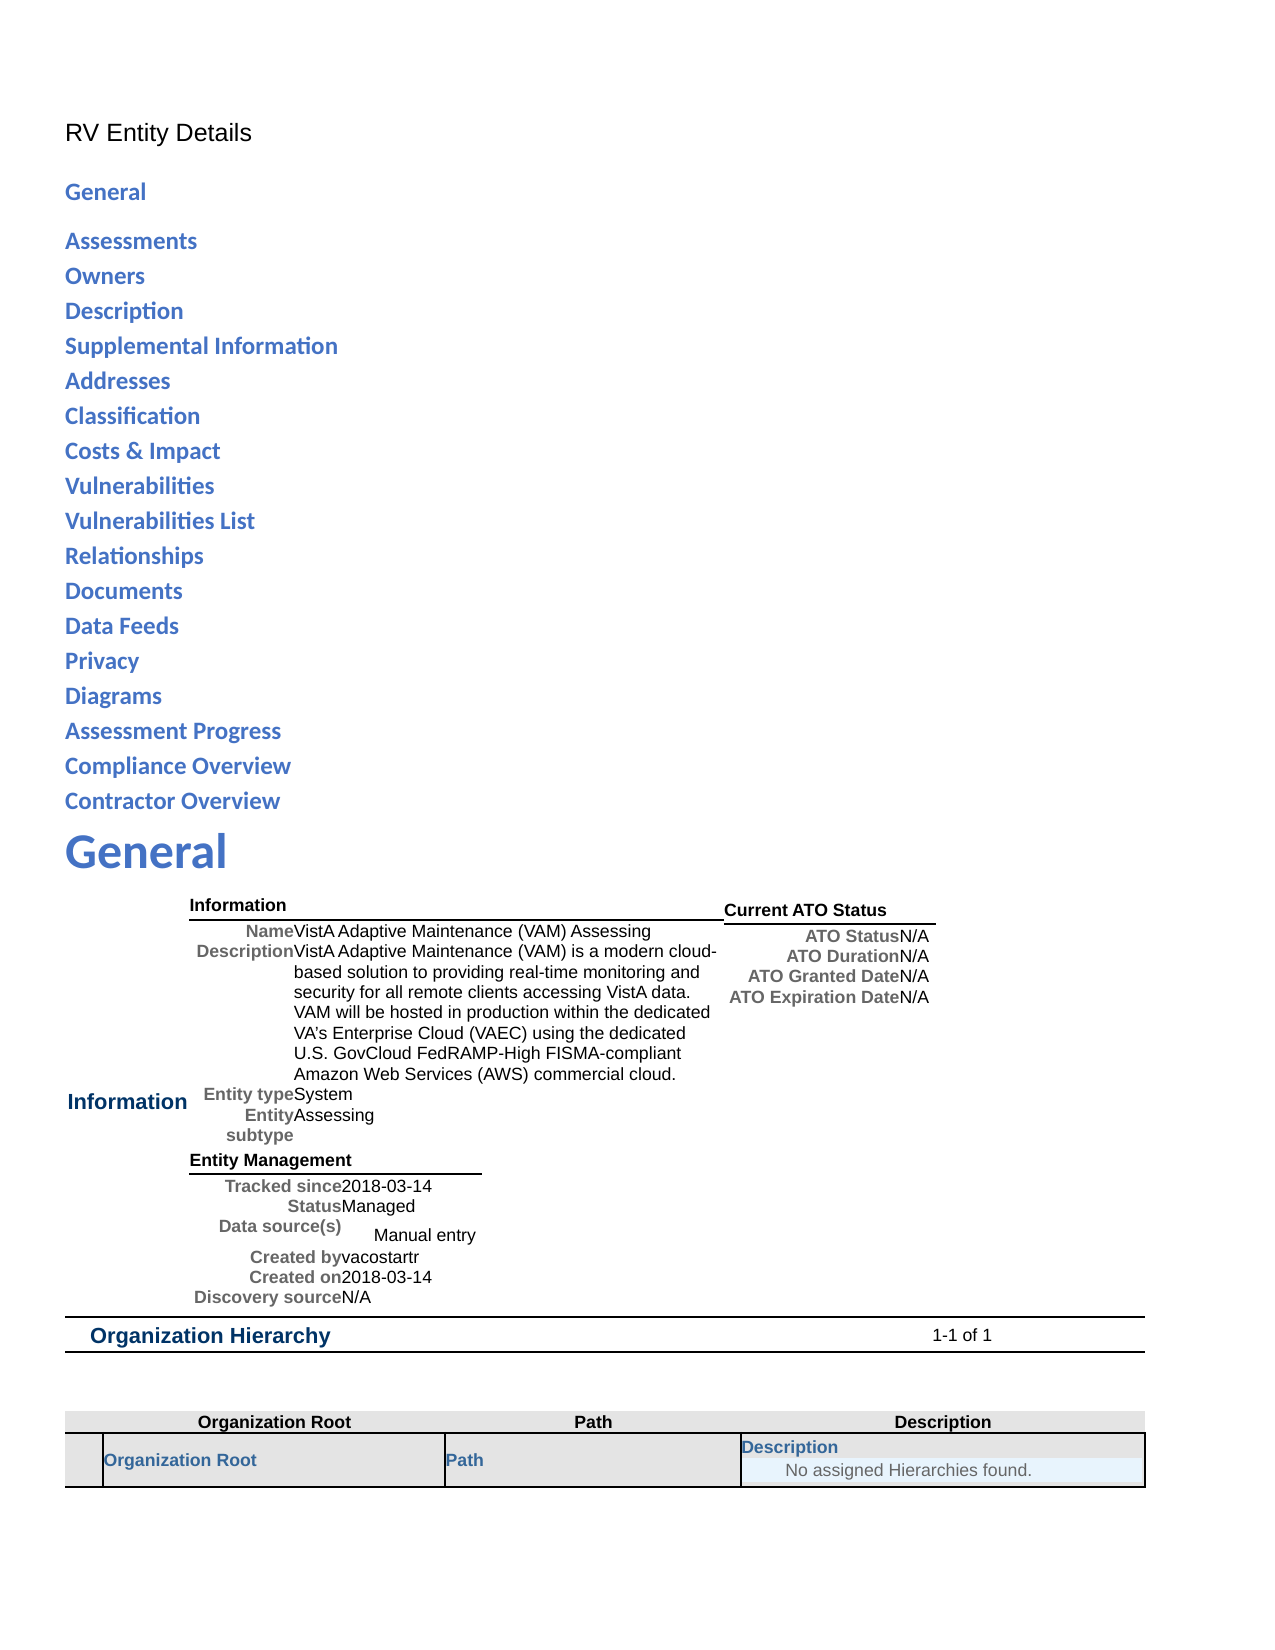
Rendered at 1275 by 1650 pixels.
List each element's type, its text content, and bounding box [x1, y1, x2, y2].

table_cell Status [189, 1196, 341, 1216]
table_cell [65, 1353, 1145, 1411]
table_cell 2018-03-14 [341, 1175, 482, 1196]
table_cell Discovery source [189, 1287, 341, 1313]
table_cell ATO Granted Date [724, 966, 899, 987]
text Vulnerabilities [65, 470, 1190, 501]
table_cell VistA Adaptive Maintenance (VAM) is a modern cloud-based solution to providing real-time monitoring and security for all remote clients accessing VistA data. VAM will be hosted in production within the dedicated VA’s Enterprise Cloud (VAEC) using the dedicated U.S. GovCloud FedRAMP-High FISMA-compliant Amazon Web Services (AWS) commercial cloud. [294, 941, 724, 1084]
table_header Entity Management [189, 1150, 482, 1173]
table_header [65, 1323, 90, 1348]
table_cell Entity type [189, 1084, 294, 1104]
table_cell Name [189, 921, 294, 941]
table_cell ATO Status [724, 925, 899, 946]
table_cell 2018-03-14 [341, 1267, 482, 1287]
text Privacy [65, 645, 1190, 676]
table_header [1137, 1325, 1145, 1345]
table_cell System [294, 1084, 724, 1104]
table_cell [65, 1488, 1145, 1492]
table_cell VistA Adaptive Maintenance (VAM) Assessing [294, 921, 724, 941]
text General [65, 820, 1190, 881]
table_cell Data source(s) [189, 1216, 341, 1246]
table_cell Entity subtype [189, 1104, 294, 1145]
table_header Organization Root [103, 1411, 445, 1432]
table_header [995, 1325, 1137, 1345]
table_header No assigned Hierarchies found. [785, 1458, 1142, 1482]
table_header Path [445, 1411, 741, 1432]
table_header Description [741, 1411, 1145, 1432]
text Relationships [65, 540, 1190, 571]
table_cell N/A [899, 946, 936, 966]
table_header Information [189, 895, 724, 918]
text RV Entity Details [65, 118, 1190, 147]
table_cell N/A [899, 966, 936, 987]
text Assessment Progress [65, 715, 1190, 746]
text Vulnerabilities List [65, 505, 1190, 536]
table_cell Created on [189, 1267, 341, 1287]
table_header [189, 890, 1145, 895]
text Data Feeds [65, 610, 1190, 641]
table_header [65, 1411, 103, 1432]
text Contractor Overview [65, 785, 1190, 816]
table_cell N/A [899, 987, 936, 1007]
table_cell Description [742, 1434, 1144, 1486]
table_cell [65, 1434, 102, 1486]
table_cell Assessing [294, 1104, 724, 1145]
text Supplemental Information [65, 330, 1190, 361]
table_cell [65, 1318, 1145, 1322]
text Diagrams [65, 680, 1190, 711]
text Description [65, 295, 1190, 326]
table_header [932, 1345, 1145, 1351]
table_cell N/A [341, 1287, 482, 1313]
text Owners [65, 260, 1190, 291]
table_cell Manual entry [341, 1216, 482, 1246]
table_cell Tracked since [189, 1175, 341, 1196]
table_header Organization Hierarchy [90, 1323, 332, 1348]
table_header [65, 890, 189, 1089]
table_cell N/A [899, 925, 936, 946]
table_cell Description [189, 941, 294, 1084]
text General [65, 176, 1190, 206]
table_header [65, 1114, 189, 1316]
table_cell Path [446, 1434, 740, 1486]
table_header [724, 895, 1145, 1313]
table_cell Created by [189, 1246, 341, 1267]
table_header Current ATO Status [724, 900, 936, 923]
text Classification [65, 400, 1190, 431]
table_header Information [67, 1089, 189, 1114]
table_cell Organization Root [104, 1434, 444, 1486]
table_cell vacostartr [341, 1246, 482, 1267]
text Compliance Overview [65, 750, 1190, 781]
table_cell ATO Duration [724, 946, 899, 966]
text Costs & Impact [65, 435, 1190, 466]
table_cell ATO Expiration Date [724, 987, 899, 1007]
table_header [189, 1145, 724, 1313]
text Assessments [65, 225, 1190, 256]
text Documents [65, 575, 1190, 606]
table_header [65, 1323, 932, 1351]
table_header [742, 1458, 785, 1482]
table_cell Managed [341, 1196, 482, 1216]
table_header 1-1 of 1 [932, 1325, 995, 1345]
text Addresses [65, 365, 1190, 396]
